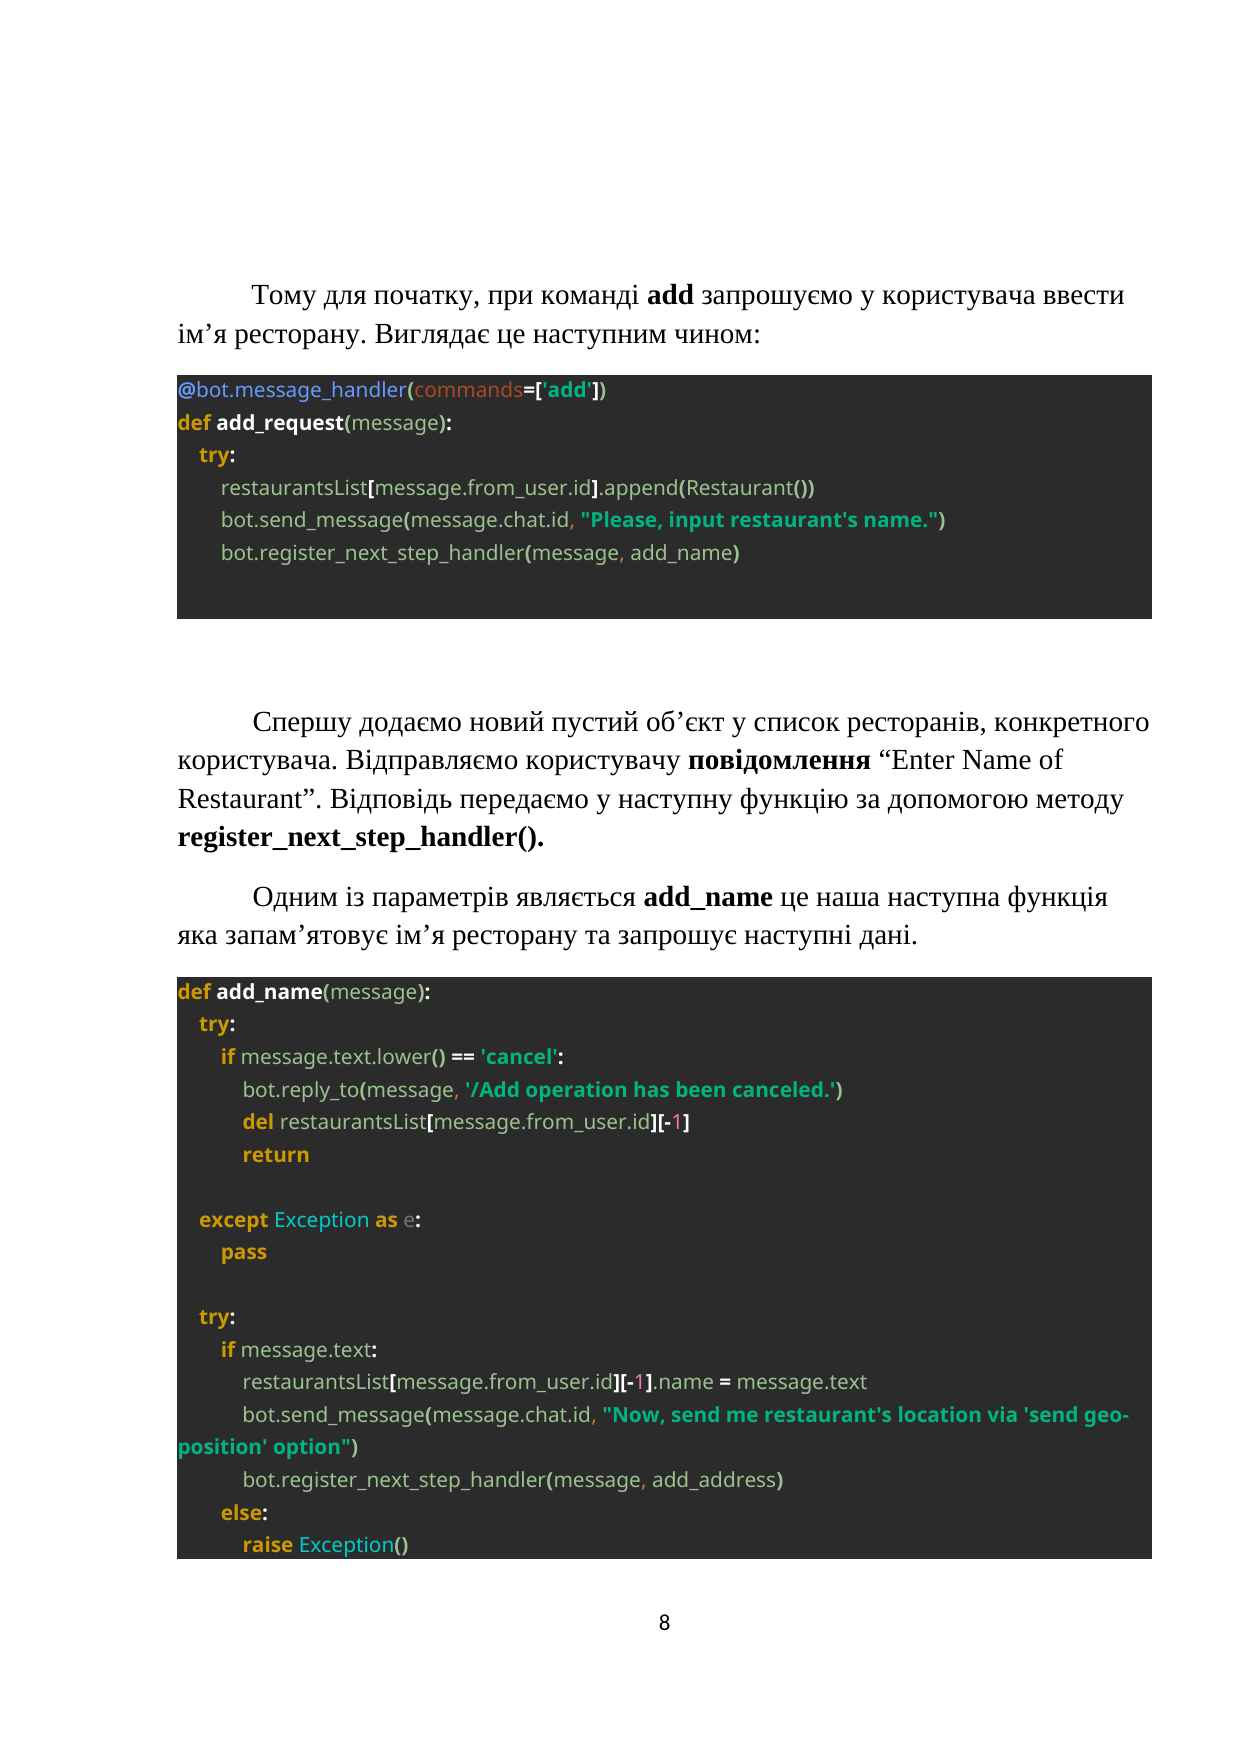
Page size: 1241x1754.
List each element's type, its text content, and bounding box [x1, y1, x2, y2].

text @bot.message_handler(commands=['add']) def add_request(message): try: restaurantsList[message.from_user.id].append(Restaurant()) bot.send_message(message.chat.id, "Please, input restaurant's name.") bot.register_next_step_handler(message, add_name) [177, 375, 1152, 567]
text Одним із параметрів являється add_name це наша наступна функція яка запам’ятовує ім’я ресторану та запрошує наступні дані. [177, 879, 1152, 951]
text Спершу додаємо новий пустий об’єкт у список ресторанів, конкретного користувача. Відправляємо користувачу повідомлення “Enter Name of Restaurant”. Відповідь передаємо у наступну функцію за допомогою методу register_next_step_handler(). [177, 704, 1152, 853]
text Тому для початку, при команді add запрошуємо у користувача ввести ім’я ресторану. Виглядає це наступним чином: [177, 277, 1152, 349]
text def add_name(message): try: if message.text.lower() == 'cancel': bot.reply_to(message, '/Add operation has been canceled.') del restaurantsList[message.from_user.id][-1] return except Exception as e: pass try: if message.text: restaurantsList[message.from_user.id][-1].name = message.text bot.send_message(message.chat.id, "Now, send me restaurant's location via 'send geo-position' option") bot.register_next_step_handler(message, add_address) else: raise Exception() [177, 977, 1152, 1559]
